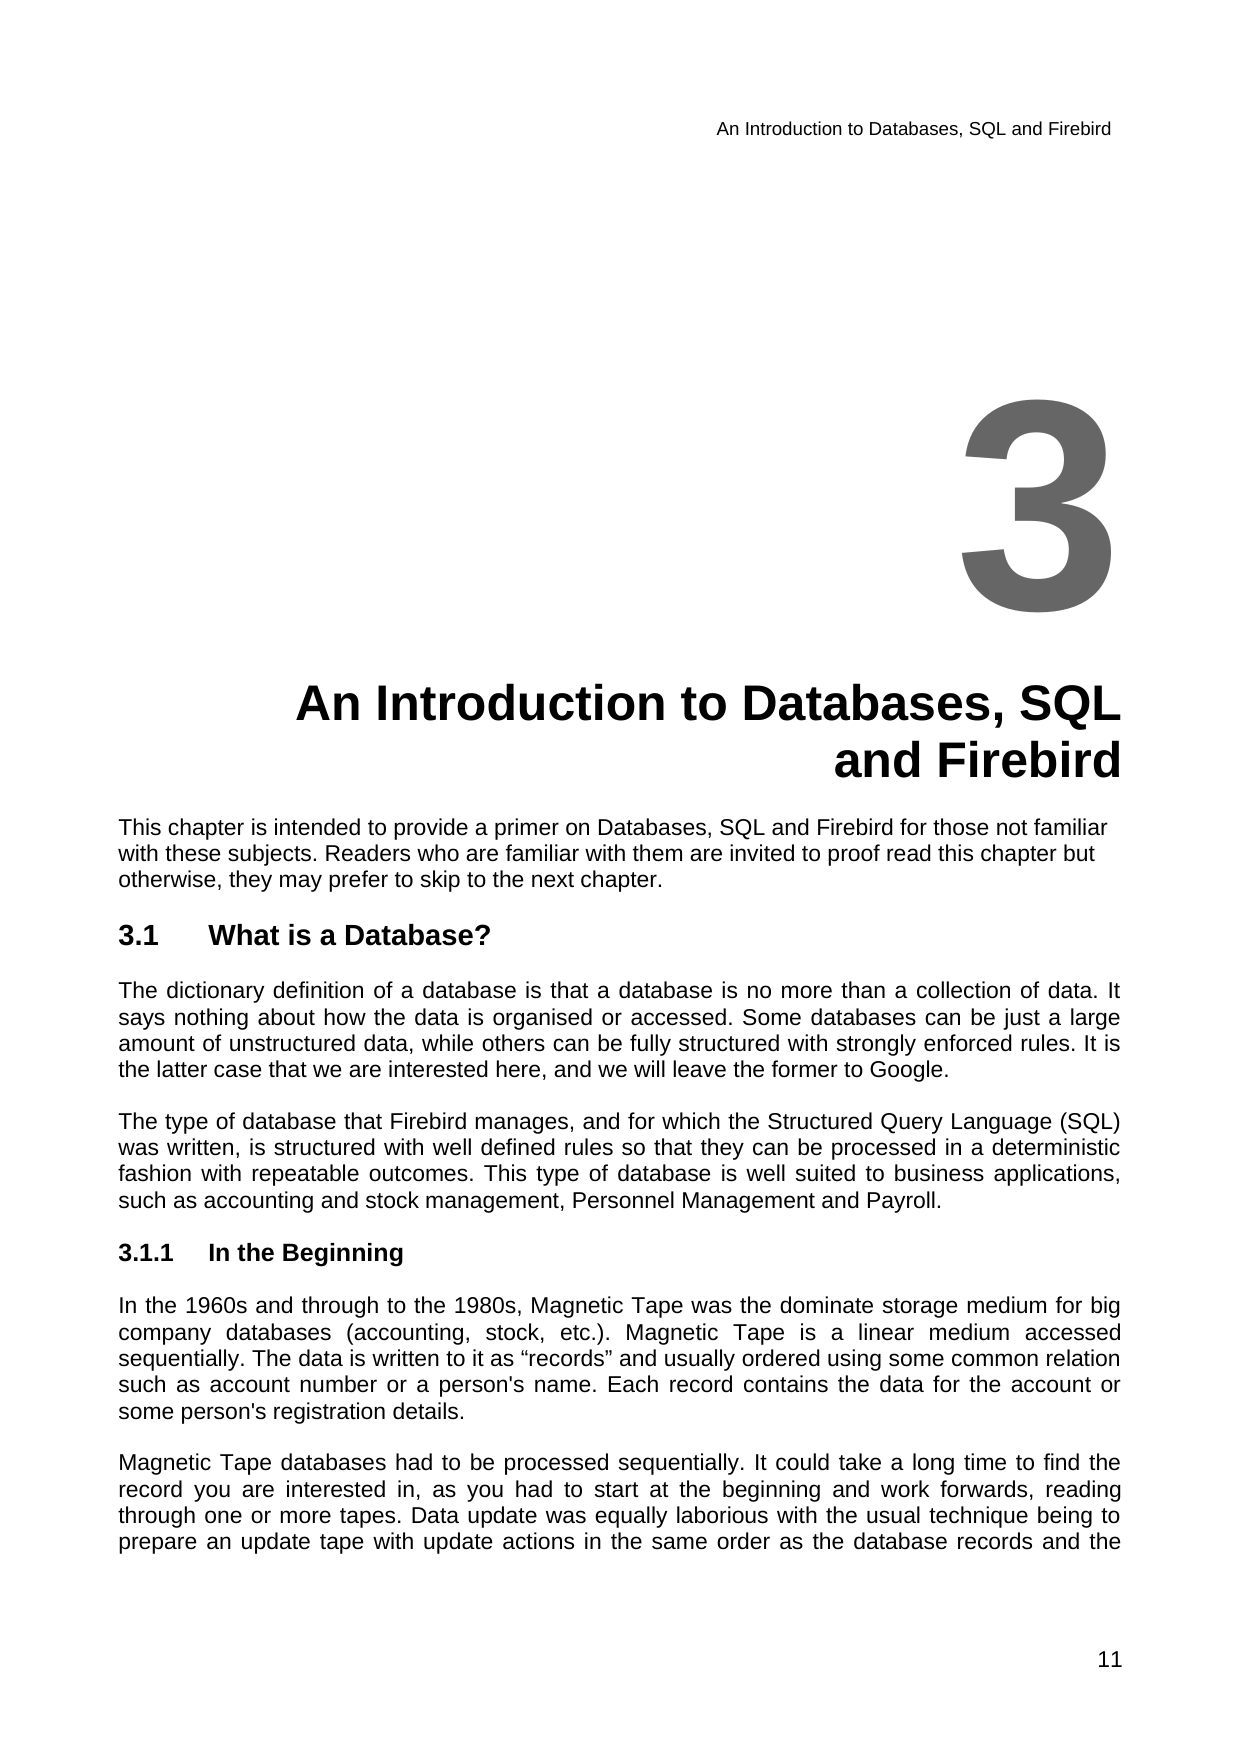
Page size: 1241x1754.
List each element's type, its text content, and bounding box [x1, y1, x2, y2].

text The type of database that Firebird manages, and for which the Structured Query Language (SQL) was written, is structured with well defined rules so that they can be processed in a deterministic fashion with repeatable outcomes. This type of database is well suited to business applications, such as accounting and stock management, Personnel Management and Payroll. [118, 1108, 1122, 1213]
subtitle In the Beginning [118, 1238, 1122, 1267]
text The dictionary definition of a database is that a database is no more than a collection of data. It says nothing about how the data is organised or accessed. Some databases can be just a large amount of unstructured data, while others can be fully structured with strongly enforced rules. It is the latter case that we are interested here, and we will leave the former to Google. [118, 977, 1122, 1083]
subtitle What is a Database? [118, 918, 1122, 952]
text In the 1960s and through to the 1980s, Magnetic Tape was the dominate storage medium for big company databases (accounting, stock, etc.). Magnetic Tape is a linear medium accessed sequentially. The data is written to it as “records” and usually ordered using some common relation such as account number or a person's name. Each record contains the data for the account or some person's registration details. [118, 1292, 1122, 1424]
subtitle An Introduction to Databases, SQL and Firebird [81, 328, 1122, 788]
text Magnetic Tape databases had to be processed sequentially. It could take a long time to find the record you are interested in, as you had to start at the beginning and work forwards, reading through one or more tapes. Data update was equally laborious with the usual technique being to prepare an update tape with update actions in the same order as the database records and the [118, 1449, 1122, 1554]
text This chapter is intended to provide a primer on Databases, SQL and Firebird for those not familiar with these subjects. Readers who are familiar with them are invited to proof read this chapter but otherwise, they may prefer to skip to the next chapter. [118, 814, 1122, 893]
